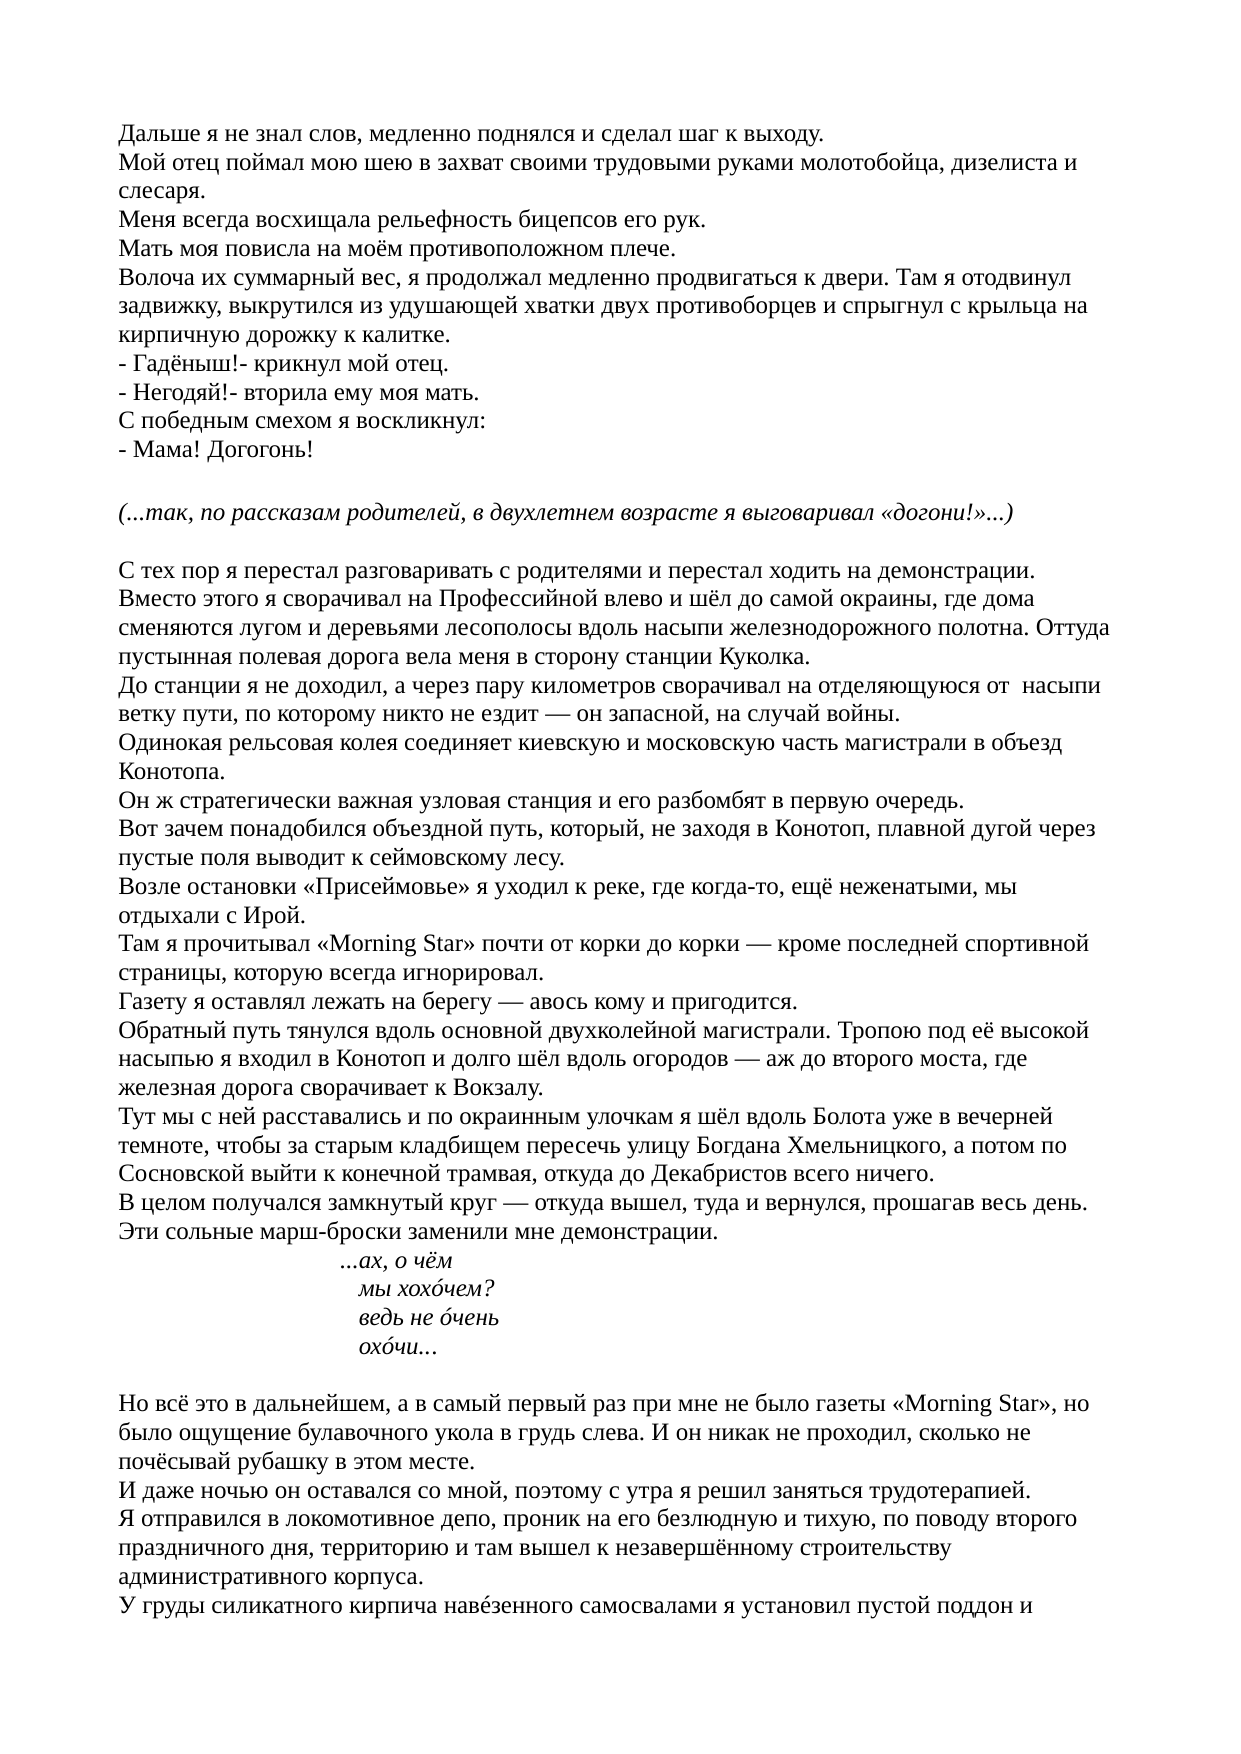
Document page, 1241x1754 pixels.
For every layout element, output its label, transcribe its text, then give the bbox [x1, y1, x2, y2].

text Вместо этого я сворачивал на Профессийной влево и шёл до самой окраины, где дома сменяются лугом и деревьями лесополосы вдоль насыпи железнодорожного полотна. Оттуда пустынная полевая дорога вела меня в сторону станции Куколка. [118, 583, 1122, 670]
text Мать моя повисла на моём противоположном плече. [118, 233, 1122, 262]
text Газету я оставлял лежать на берегу — авось кому и пригодится. [118, 986, 1122, 1015]
text (...так, по рассказам родителей, в двухлетнем возрасте я выговаривал «догони!»...) [118, 497, 1122, 526]
text охóчи... [118, 1331, 1122, 1360]
text Одинокая рельсовая колея соединяет киевскую и московскую часть магистрали в объезд Конотопа. [118, 727, 1122, 785]
text - Гадёныш!- крикнул мой отец. [118, 348, 1122, 377]
text Обратный путь тянулся вдоль основной двухколейной магистрали. Тропою под её высокой насыпью я входил в Конотоп и долго шёл вдоль огородов — аж до второго моста, где железная дорога сворачивает к Вокзалу. [118, 1015, 1122, 1101]
text Меня всегда восхищала рельефность бицепсов его рук. [118, 204, 1122, 233]
text ведь не óчень [118, 1302, 1122, 1331]
text Я отправился в локомотивное депо, проник на его безлюдную и тихую, по поводу второго праздничного дня, территорию и там вышел к незавершённому строительству административного корпуса. [118, 1503, 1122, 1590]
text Волоча их суммарный вес, я продолжал медленно продвигаться к двери. Там я отодвинул задвижку, выкрутился из удушающей хватки двух противоборцев и спрыгнул с крыльца на кирпичную дорожку к калитке. [118, 262, 1122, 348]
text Возле остановки «Присеймовье» я уходил к реке, где когда-то, ещё неженатыми, мы отдыхали с Ирой. [118, 871, 1122, 928]
text мы хохóчем? [118, 1273, 1122, 1302]
text В целом получался замкнутый круг — откуда вышел, туда и вернулся, прошагав весь день. Эти сольные марш-броски заменили мне демонстрации. [118, 1187, 1122, 1245]
text Там я прочитывал «Morning Star» почти от корки до корки — кроме последней спортивной страницы, которую всегда игнорировал. [118, 928, 1122, 986]
text - Мама! Догогонь! [118, 434, 1122, 463]
text До станции я не доходил, а через пару километров сворачивал на отделяющуюся от насыпи ветку пути, по которому никто не ездит — он запасной, на случай войны. [118, 670, 1122, 727]
text Он ж стратегически важная узловая станция и его разбомбят в первую очередь. [118, 785, 1122, 813]
text У груды силикатного кирпича навéзенного самосвалами я установил пустой поддон и [118, 1590, 1122, 1618]
text И даже ночью он оставался со мной, поэтому с утра я решил заняться трудотерапией. [118, 1475, 1122, 1503]
text Тут мы с ней расставались и по окраинным улочкам я шёл вдоль Болота уже в вечерней темноте, чтобы за старым кладбищем пересечь улицу Богдана Хмельницкого, а потом по Сосновской выйти к конечной трамвая, откуда до Декабристов всего ничего. [118, 1101, 1122, 1187]
text ...ах, о чём [118, 1245, 1122, 1273]
text С тех пор я перестал разговаривать с родителями и перестал ходить на демонстрации. [118, 555, 1122, 583]
text Мой отец поймал мою шею в захват своими трудовыми руками молотобойца, дизелиста и слесаря. [118, 147, 1122, 204]
text Вот зачем понадобился объездной путь, который, не заходя в Конотоп, плавной дугой через пустые поля выводит к сеймовскому лесу. [118, 813, 1122, 871]
text Дальше я не знал слов, медленно поднялся и сделал шаг к выходу. [118, 118, 1122, 147]
text С победным смехом я воскликнул: [118, 406, 1122, 434]
text - Негодяй!- вторила ему моя мать. [118, 377, 1122, 406]
text Но всё это в дальнейшем, а в самый первый раз при мне не было газеты «Morning Star», но было ощущение булавочного укола в грудь слева. И он никак не проходил, сколько не почёсывай рубашку в этом месте. [118, 1388, 1122, 1475]
